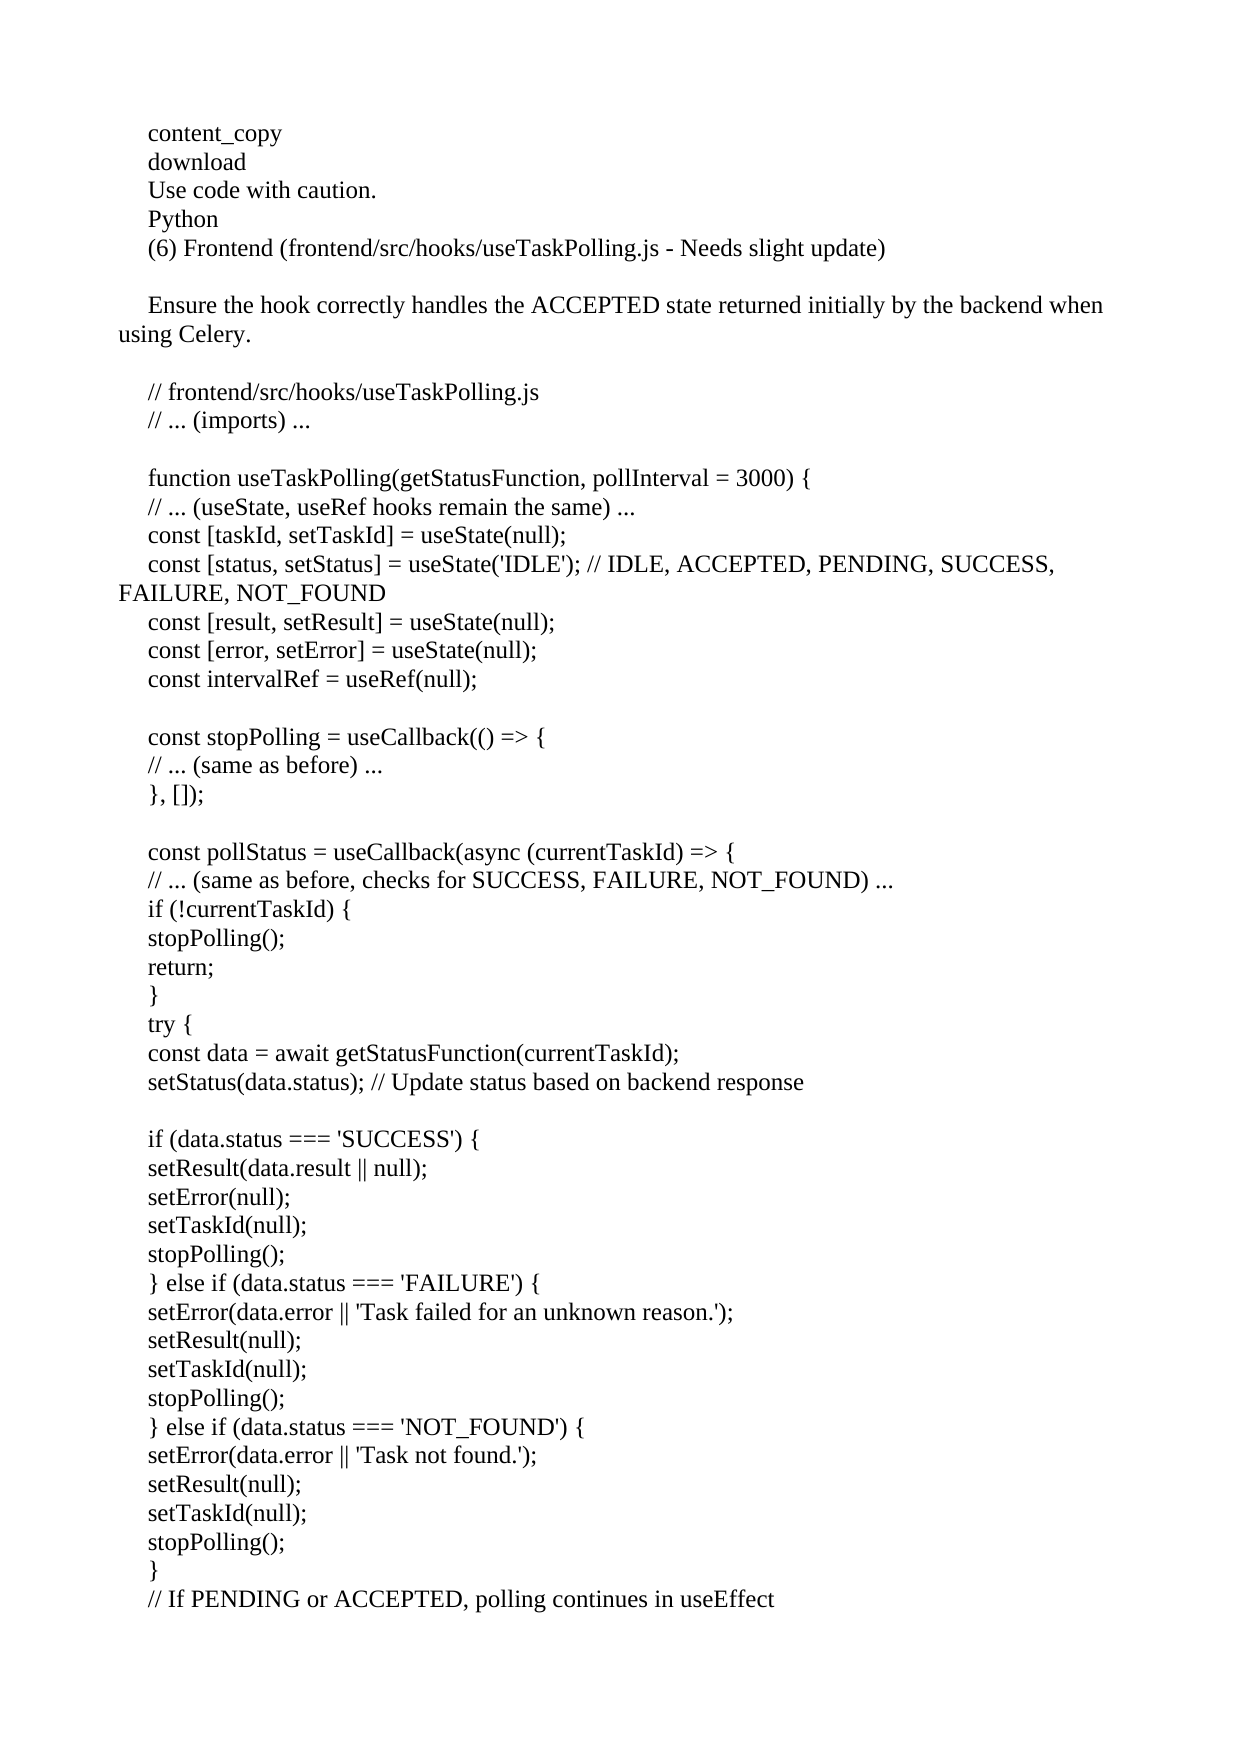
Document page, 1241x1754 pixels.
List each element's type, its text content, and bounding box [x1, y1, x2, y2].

text if (data.status === 'SUCCESS') { [118, 1124, 1122, 1153]
text if (!currentTaskId) { [118, 894, 1122, 923]
text const [status, setStatus] = useState('IDLE'); // IDLE, ACCEPTED, PENDING, SUCCESS, FAILURE, NOT_FOUND [118, 549, 1122, 607]
text Ensure the hook correctly handles the ACCEPTED state returned initially by the backend when using Celery. [118, 291, 1122, 348]
text // ... (same as before) ... [118, 751, 1122, 779]
text setResult(null); [118, 1469, 1122, 1498]
text setTaskId(null); [118, 1354, 1122, 1383]
text } else if (data.status === 'FAILURE') { [118, 1268, 1122, 1297]
text setResult(null); [118, 1326, 1122, 1354]
text // frontend/src/hooks/useTaskPolling.js [118, 377, 1122, 406]
text setTaskId(null); [118, 1211, 1122, 1239]
text setError(data.error || 'Task not found.'); [118, 1441, 1122, 1469]
text const intervalRef = useRef(null); [118, 664, 1122, 693]
text }, []); [118, 779, 1122, 808]
text } [118, 981, 1122, 1009]
text Use code with caution. [118, 176, 1122, 204]
text // ... (useState, useRef hooks remain the same) ... [118, 492, 1122, 521]
text const [taskId, setTaskId] = useState(null); [118, 521, 1122, 549]
text const [error, setError] = useState(null); [118, 636, 1122, 664]
text const pollStatus = useCallback(async (currentTaskId) => { [118, 837, 1122, 866]
text download [118, 147, 1122, 176]
text const stopPolling = useCallback(() => { [118, 722, 1122, 751]
text stopPolling(); [118, 1239, 1122, 1268]
text setStatus(data.status); // Update status based on backend response [118, 1067, 1122, 1096]
text setTaskId(null); [118, 1498, 1122, 1527]
text stopPolling(); [118, 1383, 1122, 1412]
text try { [118, 1009, 1122, 1038]
text // ... (same as before, checks for SUCCESS, FAILURE, NOT_FOUND) ... [118, 866, 1122, 894]
text setError(data.error || 'Task failed for an unknown reason.'); [118, 1297, 1122, 1326]
text // ... (imports) ... [118, 406, 1122, 434]
text (6) Frontend (frontend/src/hooks/useTaskPolling.js - Needs slight update) [118, 233, 1122, 262]
text Python [118, 204, 1122, 233]
text function useTaskPolling(getStatusFunction, pollInterval = 3000) { [118, 463, 1122, 492]
text setError(null); [118, 1182, 1122, 1211]
text setResult(data.result || null); [118, 1153, 1122, 1182]
text stopPolling(); [118, 923, 1122, 952]
text const data = await getStatusFunction(currentTaskId); [118, 1038, 1122, 1067]
text // If PENDING or ACCEPTED, polling continues in useEffect [118, 1584, 1122, 1613]
text return; [118, 952, 1122, 981]
text } else if (data.status === 'NOT_FOUND') { [118, 1412, 1122, 1441]
text const [result, setResult] = useState(null); [118, 607, 1122, 636]
text } [118, 1556, 1122, 1584]
text stopPolling(); [118, 1527, 1122, 1556]
text content_copy [118, 118, 1122, 147]
